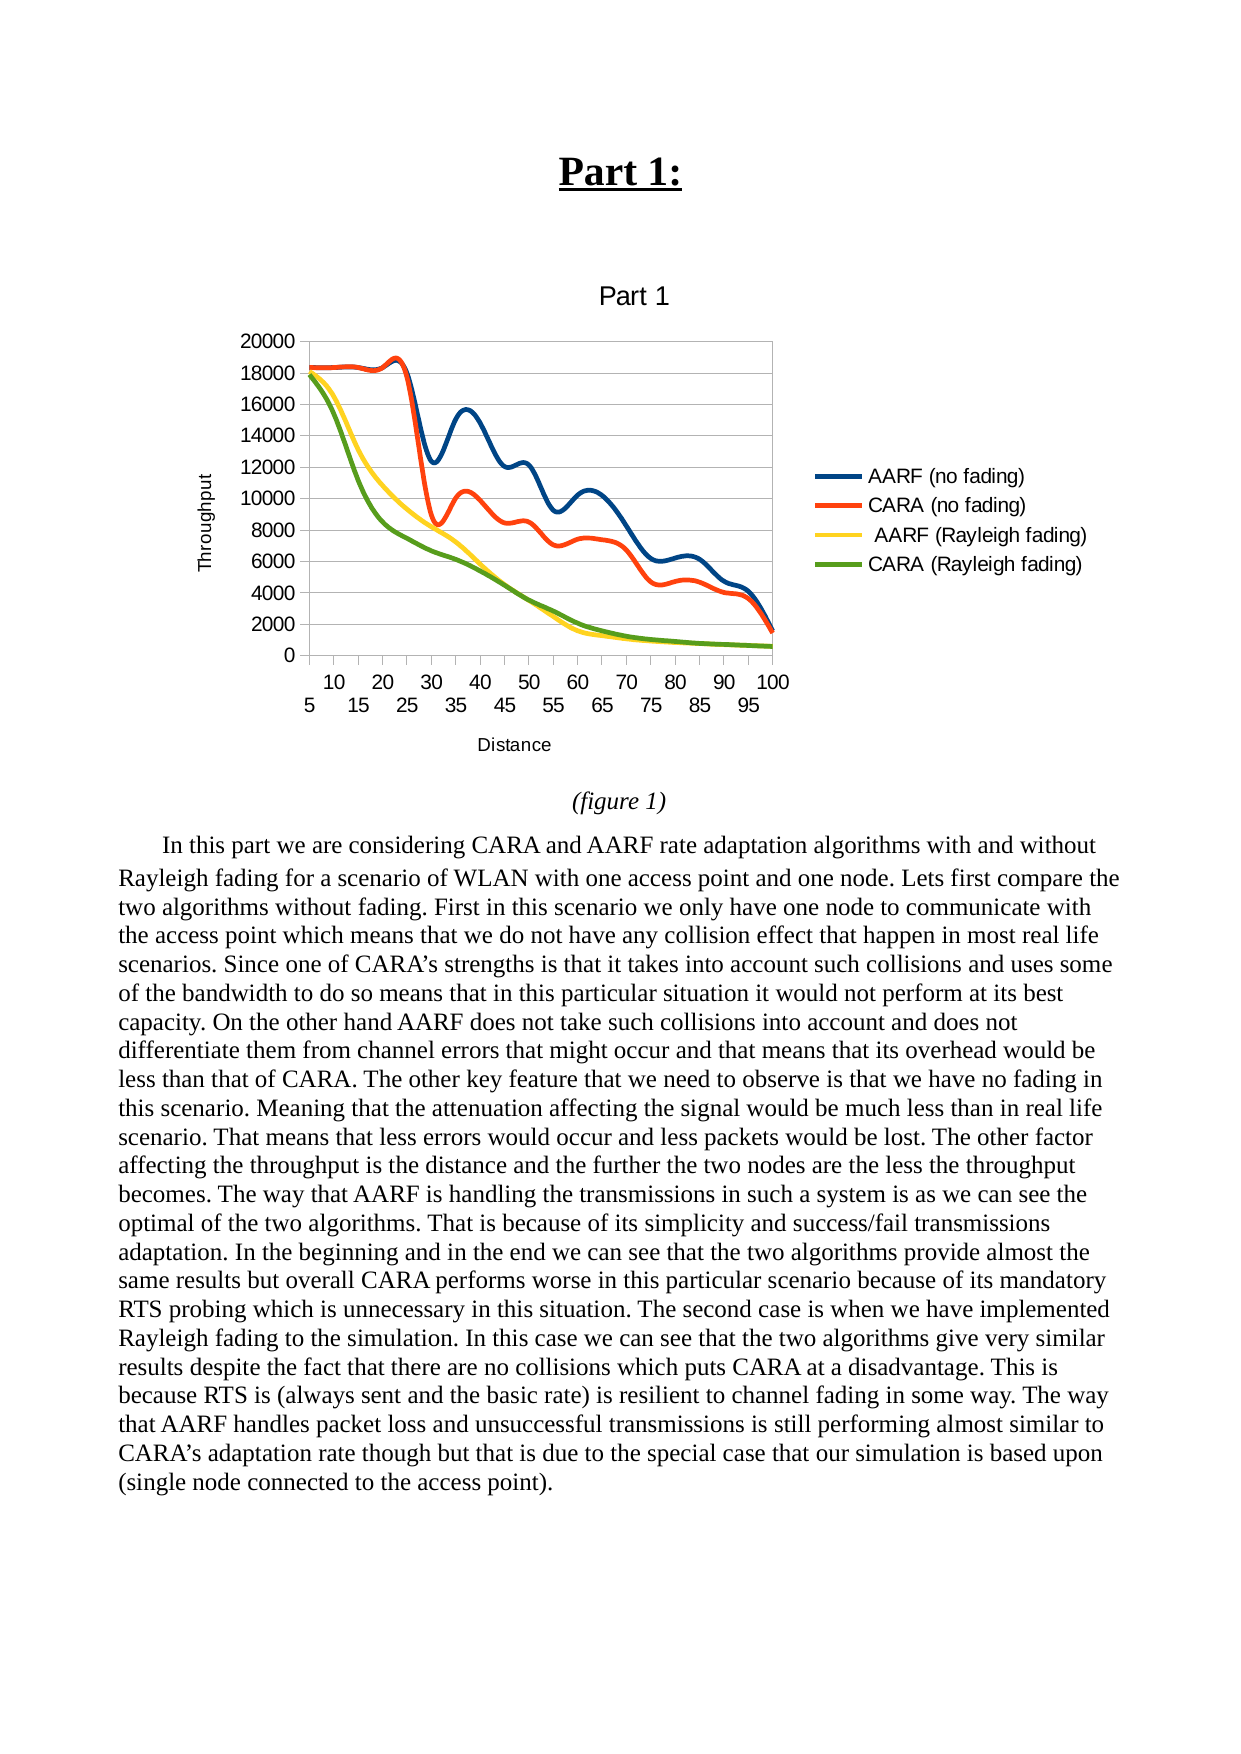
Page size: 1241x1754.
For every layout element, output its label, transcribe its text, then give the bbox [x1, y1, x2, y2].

text Part 1: [118, 147, 1122, 195]
text (figure 1) [118, 243, 1122, 815]
text In this part we are considering CARA and AARF rate adaptation algorithms with and without Rayleigh fading for a scenario of WLAN with one access point and one node. Lets first compare the two algorithms without fading. First in this scenario we only have one node to communicate with the access point which means that we do not have any collision effect that happen in most real life scenarios. Since one of CARA’s strengths is that it takes into account such collisions and uses some of the bandwidth to do so means that in this particular situation it would not perform at its best capacity. On the other hand AARF does not take such collisions into account and does not differentiate them from channel errors that might occur and that means that its overhead would be less than that of CARA. The other key feature that we need to observe is that we have no fading in this scenario. Meaning that the attenuation affecting the signal would be much less than in real life scenario. That means that less errors would occur and less packets would be lost. The other factor affecting the throughput is the distance and the further the two nodes are the less the throughput becomes. The way that AARF is handling the transmissions in such a system is as we can see the optimal of the two algorithms. That is because of its simplicity and success/fail transmissions adaptation. In the beginning and in the end we can see that the two algorithms provide almost the same results but overall CARA performs worse in this particular scenario because of its mandatory RTS probing which is unnecessary in this situation. The second case is when we have implemented Rayleigh fading to the simulation. In this case we can see that the two algorithms give very similar results despite the fact that there are no collisions which puts CARA at a disadvantage. This is because RTS is (always sent and the basic rate) is resilient to channel fading in some way. The way that AARF handles packet loss and unsuccessful transmissions is still performing almost similar to CARA’s adaptation rate though but that is due to the special case that our simulation is based upon (single node connected to the access point). [118, 815, 1122, 1495]
